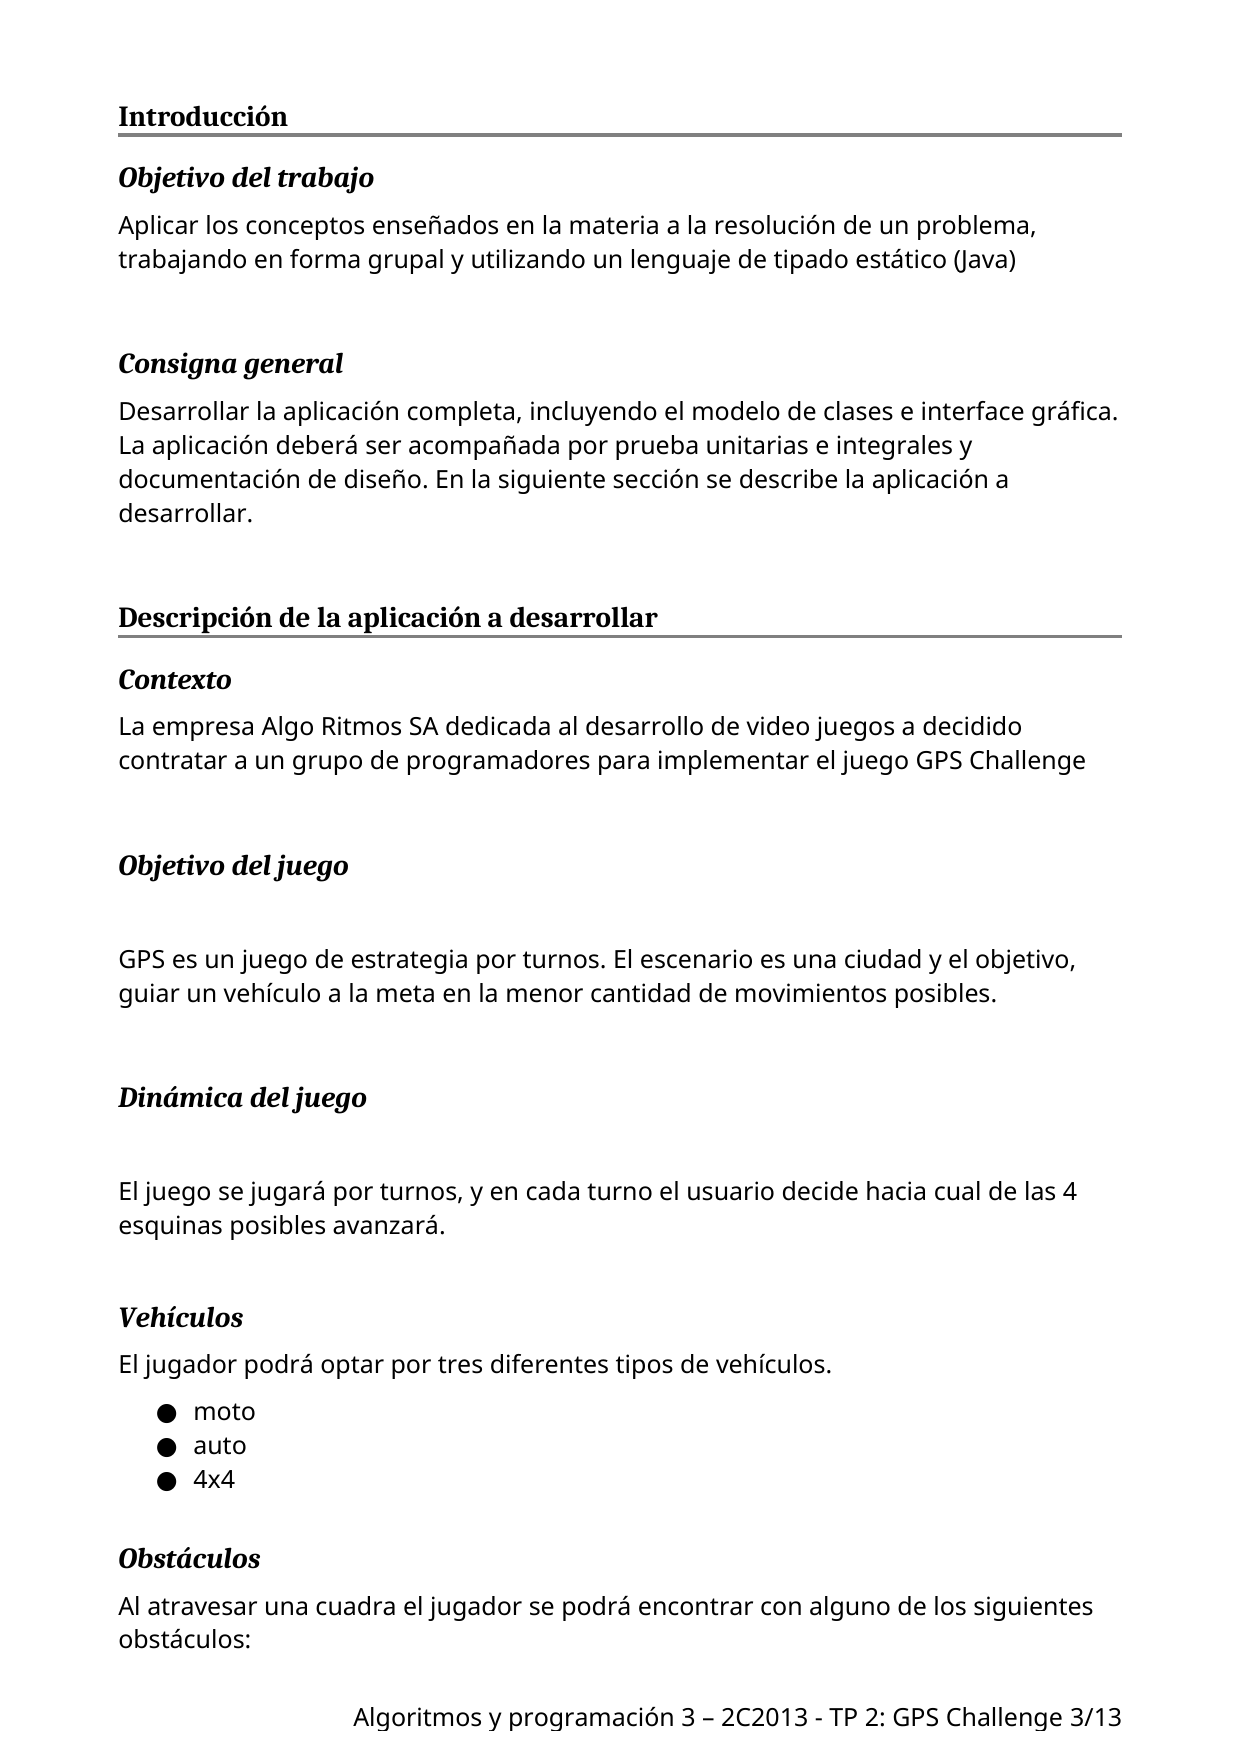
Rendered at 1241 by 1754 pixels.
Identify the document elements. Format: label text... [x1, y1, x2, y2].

list moto [156, 1393, 1122, 1427]
subtitle Consigna general [118, 347, 1122, 381]
subtitle Obstáculos [118, 1542, 1122, 1576]
subtitle Objetivo del trabajo [118, 162, 1122, 195]
text Aplicar los conceptos enseñados en la materia a la resolución de un problema, trabajando en forma grupal y utilizando un lenguaje de tipado estático (Java) [118, 208, 1122, 276]
subtitle Introducción [118, 100, 1122, 133]
subtitle Objetivo del juego [118, 849, 1122, 882]
text El juego se jugará por turnos, y en cada turno el usuario decide hacia cual de las 4 esquinas posibles avanzará. [118, 1173, 1122, 1242]
text La empresa Algo Ritmos SA dedicada al desarrollo de video juegos a decidido contratar a un grupo de programadores para implementar el juego GPS Challenge [118, 709, 1122, 777]
subtitle Contexto [118, 663, 1122, 696]
list auto [156, 1427, 1122, 1461]
subtitle Vehículos [118, 1301, 1122, 1334]
subtitle Descripción de la aplicación a desarrollar [118, 601, 1122, 635]
text Al atravesar una cuadra el jugador se podrá encontrar con alguno de los siguientes obstáculos: [118, 1588, 1122, 1656]
subtitle Dinámica del juego [118, 1081, 1122, 1114]
text GPS es un juego de estrategia por turnos. El escenario es una ciudad y el objetivo, guiar un vehículo a la meta en la menor cantidad de movimientos posibles. [118, 941, 1122, 1009]
text Desarrollar la aplicación completa, incluyendo el modelo de clases e interface gráfica. La aplicación deberá ser acompañada por prueba unitarias e integrales y documentación de diseño. En la siguiente sección se describe la aplicación a desarrollar. [118, 393, 1122, 530]
text El jugador podrá optar por tres diferentes tipos de vehículos. [118, 1347, 1122, 1381]
list 4x4 [156, 1461, 1122, 1496]
